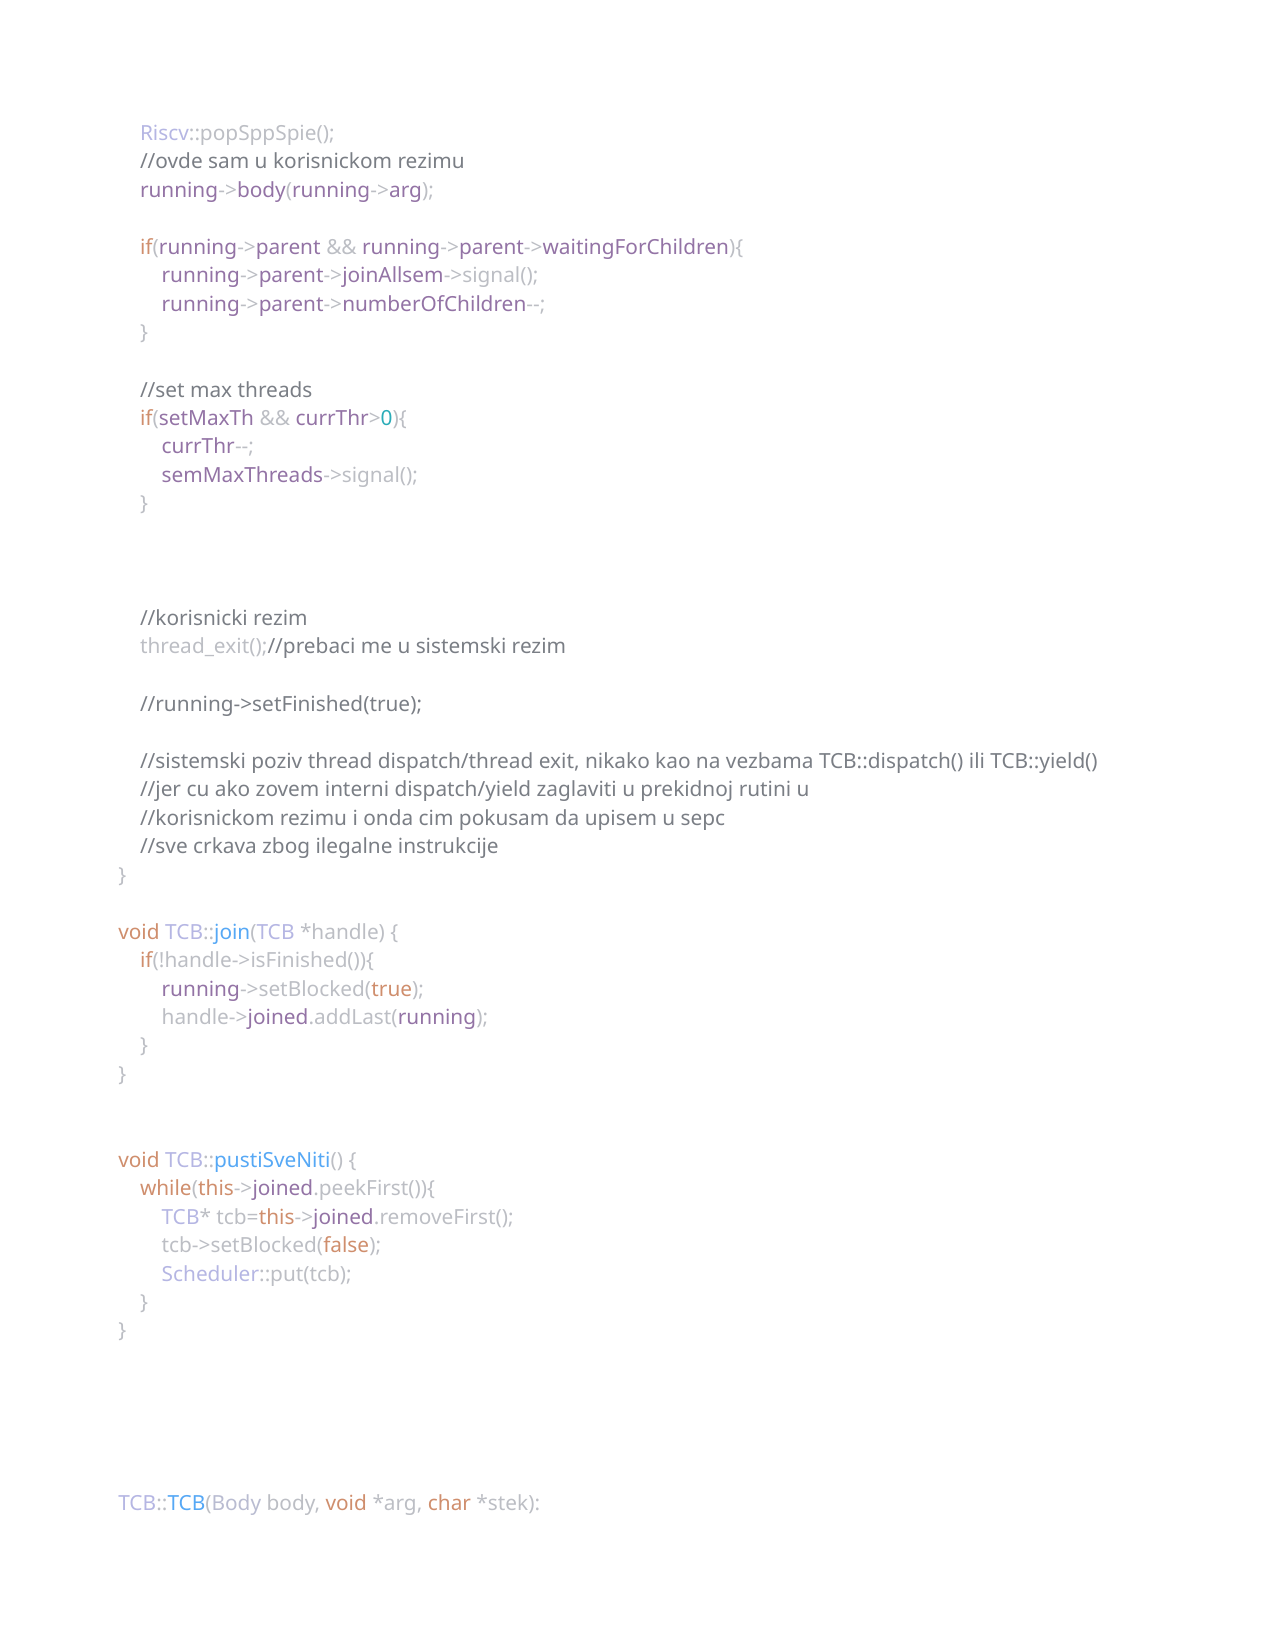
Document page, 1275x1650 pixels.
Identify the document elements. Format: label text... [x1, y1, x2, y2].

text Riscv::popSppSpie(); //ovde sam u korisnickom rezimu running->body(running->arg); if(running->parent && running->parent->waitingForChildren){ running->parent->joinAllsem->signal(); running->parent->numberOfChildren--; } //set max threads if(setMaxTh && currThr>0){ currThr--; semMaxThreads->signal(); } //korisnicki rezim thread_exit();//prebaci me u sistemski rezim //running->setFinished(true); //sistemski poziv thread dispatch/thread exit, nikako kao na vezbama TCB::dispatch() ili TCB::yield() //jer cu ako zovem interni dispatch/yield zaglaviti u prekidnoj rutini u //korisnickom rezimu i onda cim pokusam da upisem u sepc //sve crkava zbog ilegalne instrukcije } void TCB::join(TCB *handle) { if(!handle->isFinished()){ running->setBlocked(true); handle->joined.addLast(running); } } void TCB::pustiSveNiti() { while(this->joined.peekFirst()){ TCB* tcb=this->joined.removeFirst(); tcb->setBlocked(false); Scheduler::put(tcb); } } TCB::TCB(Body body, void *arg, char *stek): [118, 118, 1157, 1516]
